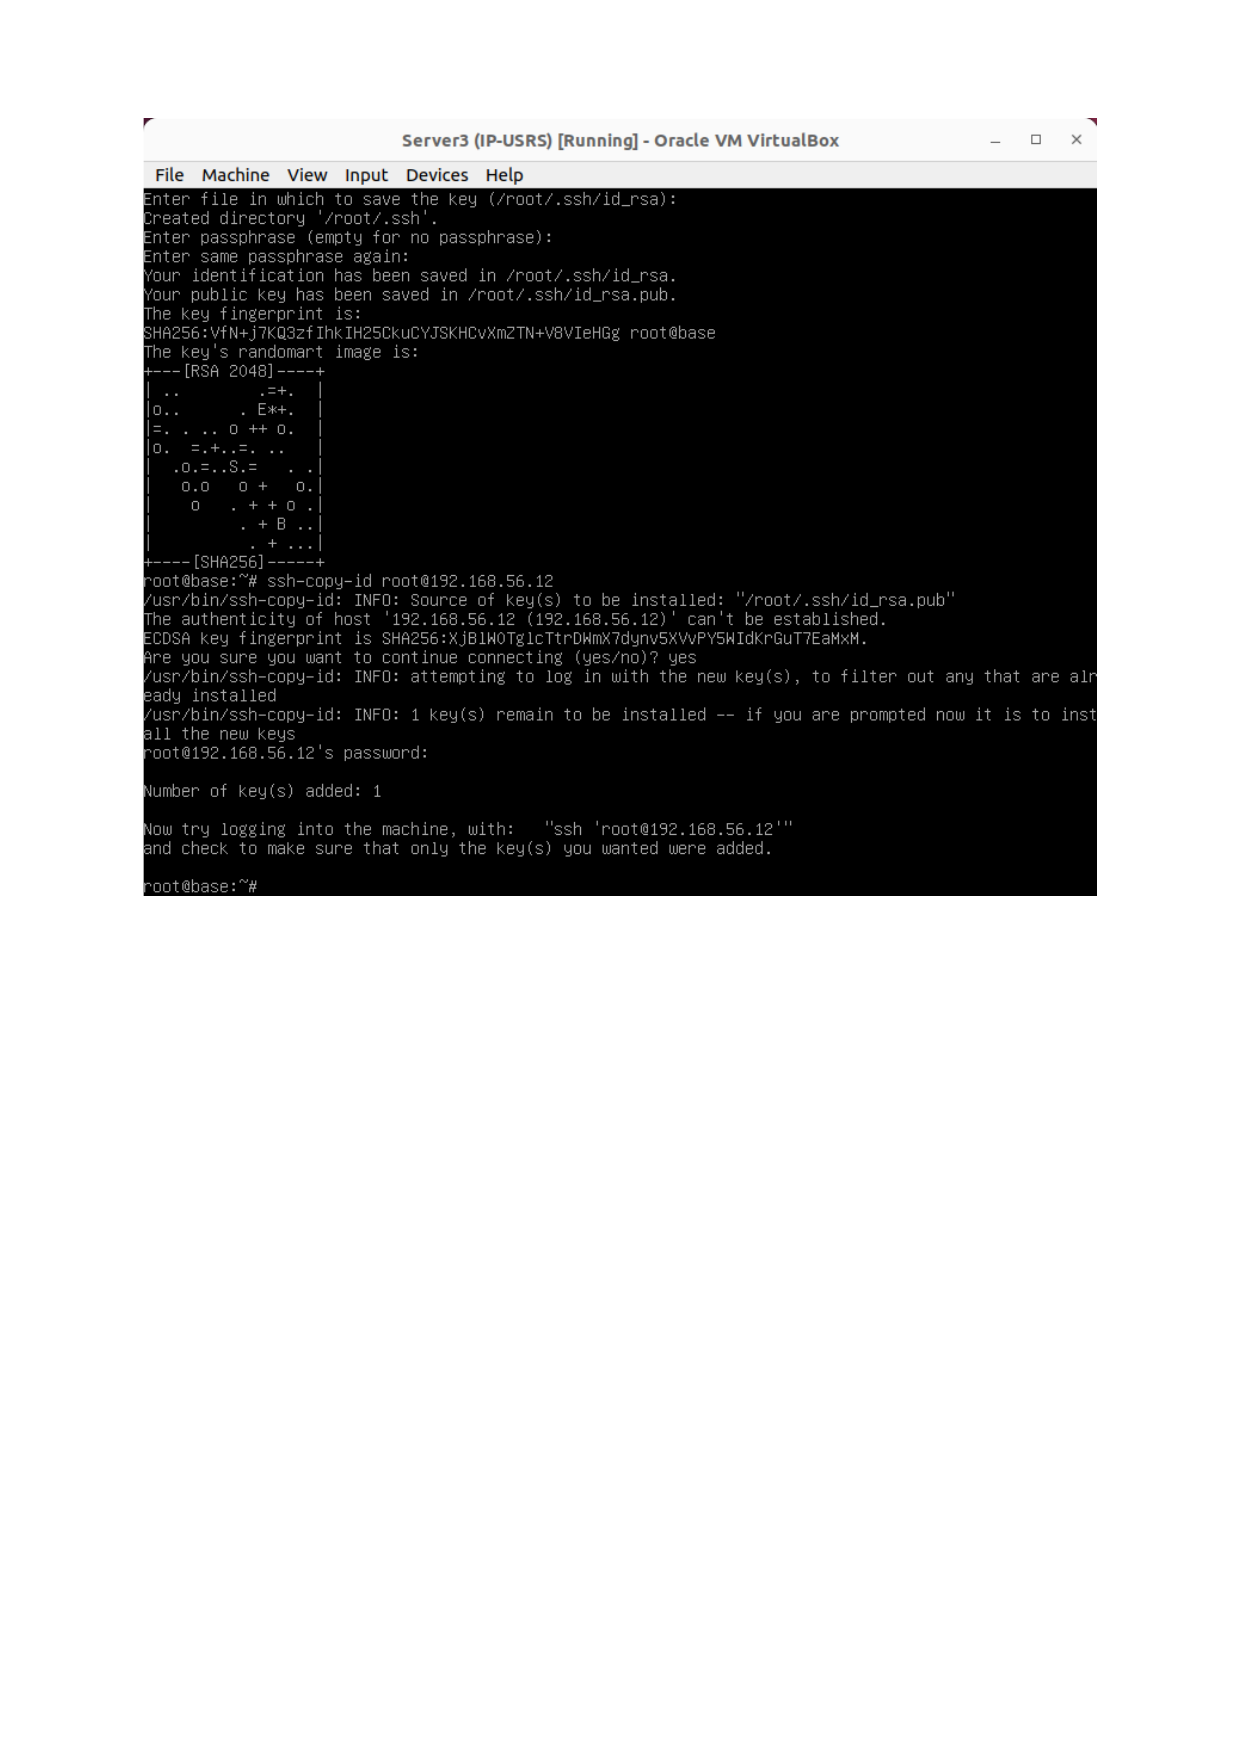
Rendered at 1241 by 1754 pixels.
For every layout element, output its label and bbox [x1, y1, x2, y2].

picture [143, 118, 1097, 896]
